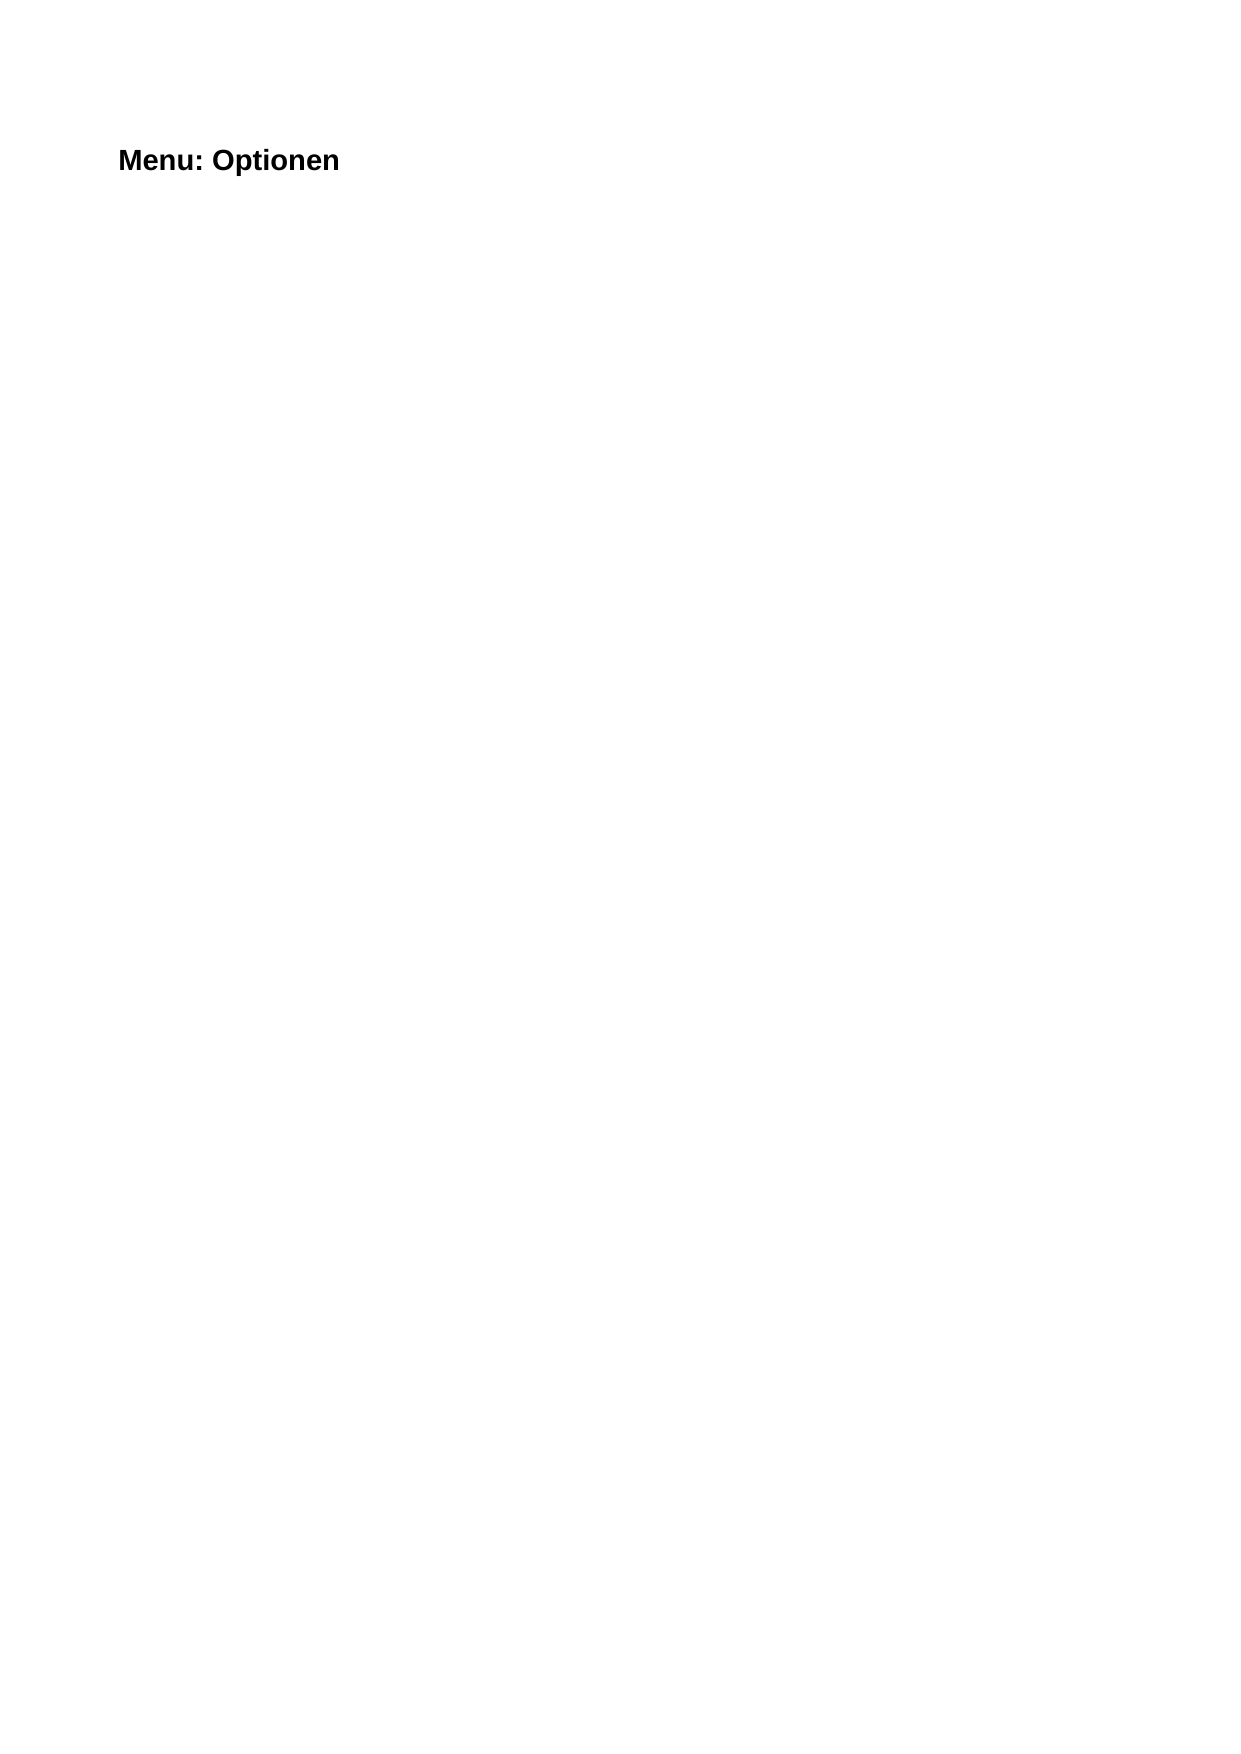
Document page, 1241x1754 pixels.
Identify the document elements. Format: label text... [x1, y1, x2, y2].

subtitle Menu: Optionen [118, 143, 1122, 177]
